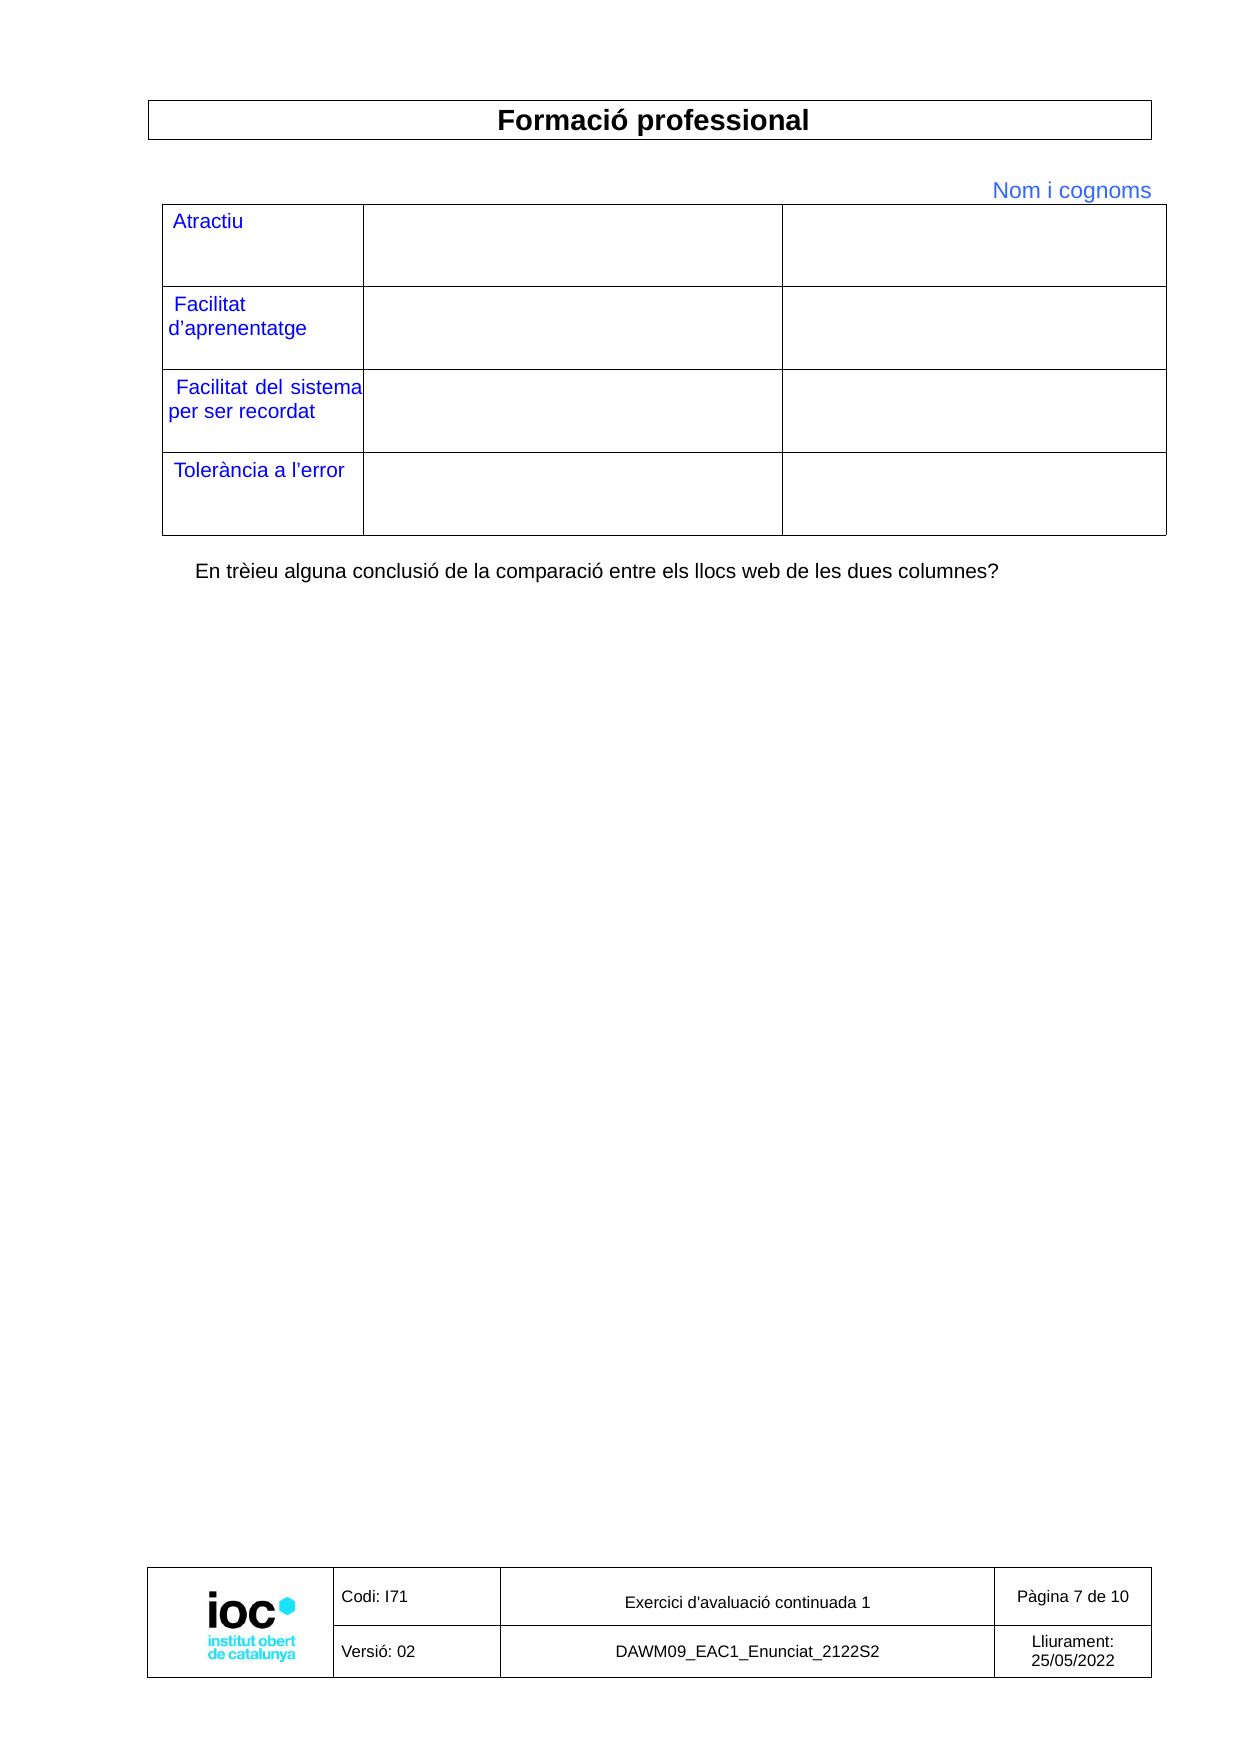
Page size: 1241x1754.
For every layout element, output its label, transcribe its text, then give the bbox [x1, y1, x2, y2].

table_cell Tolerància a l’error [163, 453, 363, 535]
table_cell [783, 287, 1166, 369]
table_cell Facilitat del sistema per ser recordat [163, 370, 363, 452]
table_cell Facilitat d’aprenentatge [163, 287, 363, 369]
text En trèieu alguna conclusió de la comparació entre els llocs web de les dues columnes? [195, 559, 1151, 583]
table_cell [364, 370, 782, 452]
table_cell [364, 453, 782, 535]
table_cell [364, 287, 782, 369]
table_cell [783, 205, 1166, 286]
table_cell [783, 370, 1166, 452]
picture [195, 1577, 309, 1673]
table_cell Atractiu [163, 205, 363, 286]
table_cell [364, 205, 782, 286]
table_cell [783, 453, 1166, 535]
